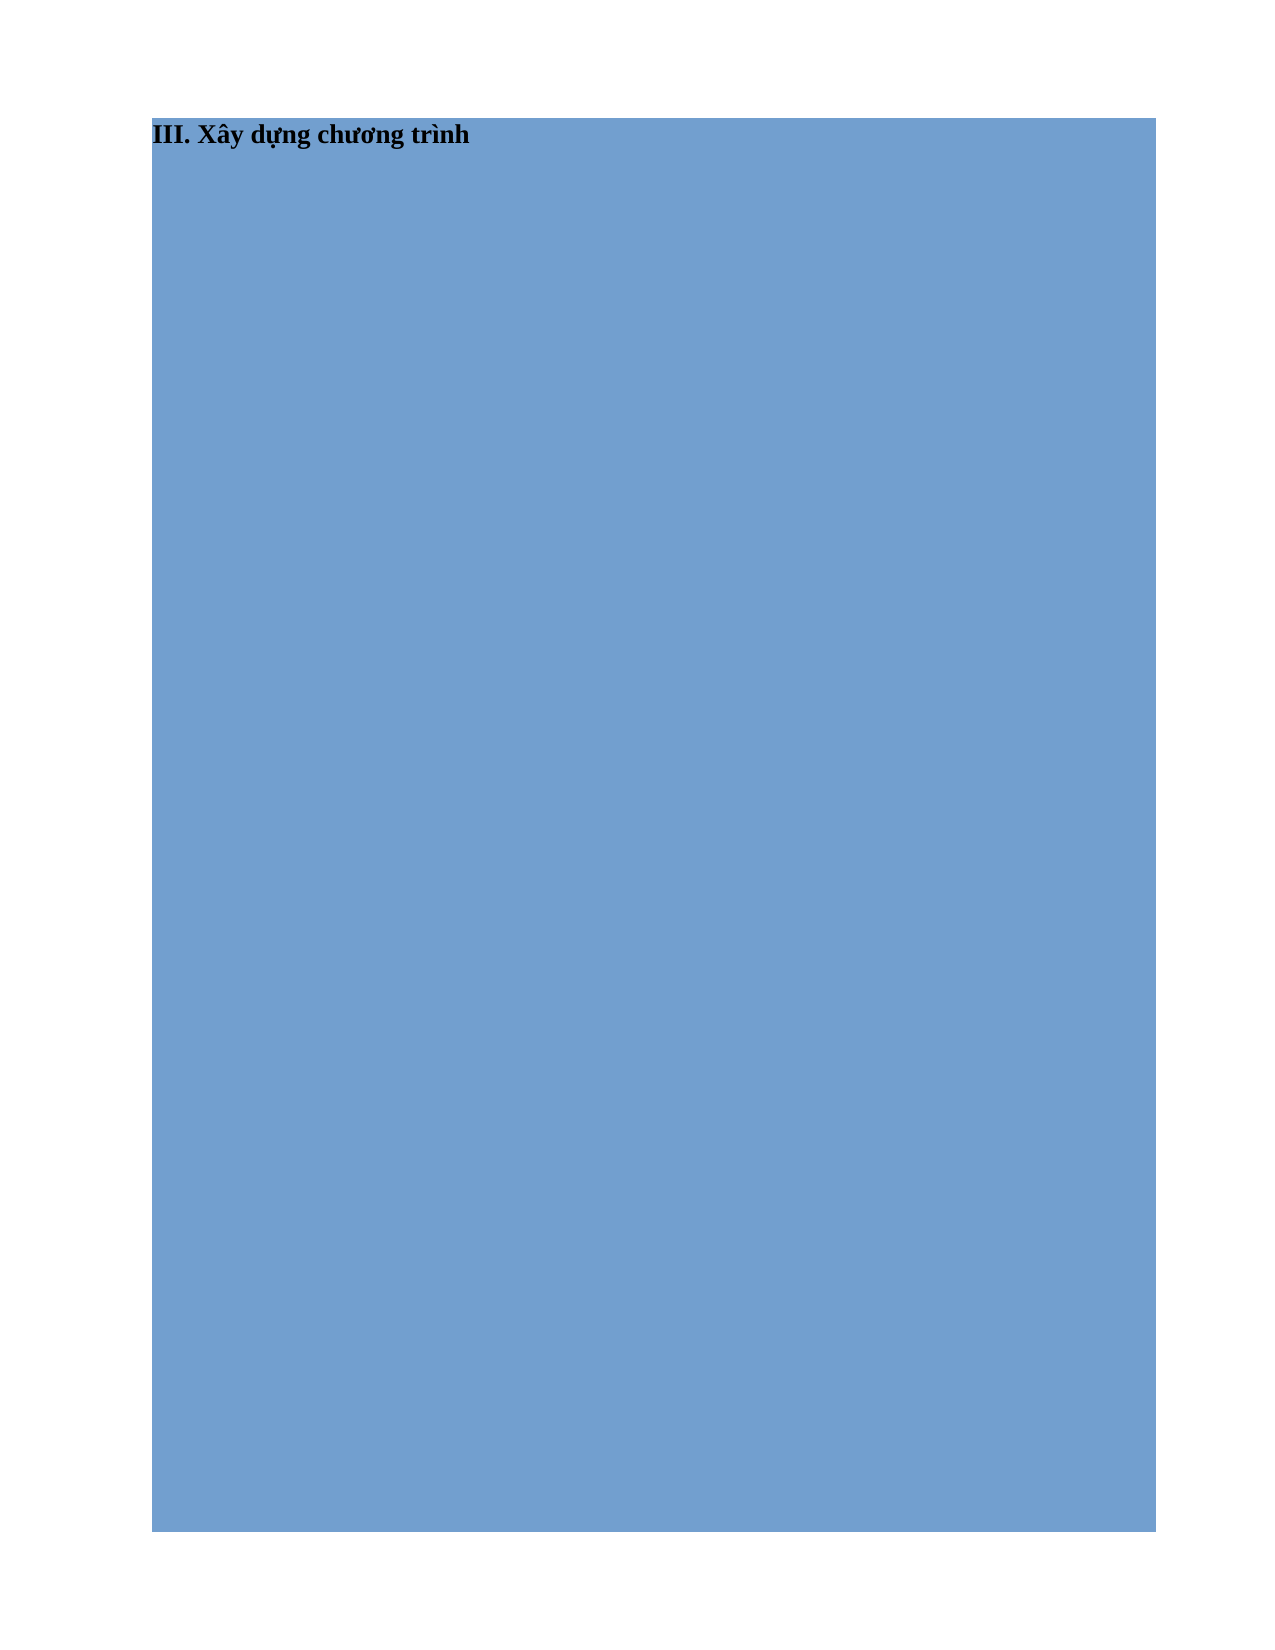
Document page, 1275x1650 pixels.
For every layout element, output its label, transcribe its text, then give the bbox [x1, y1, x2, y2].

text III. Xây dựng chương trình [152, 118, 1156, 149]
